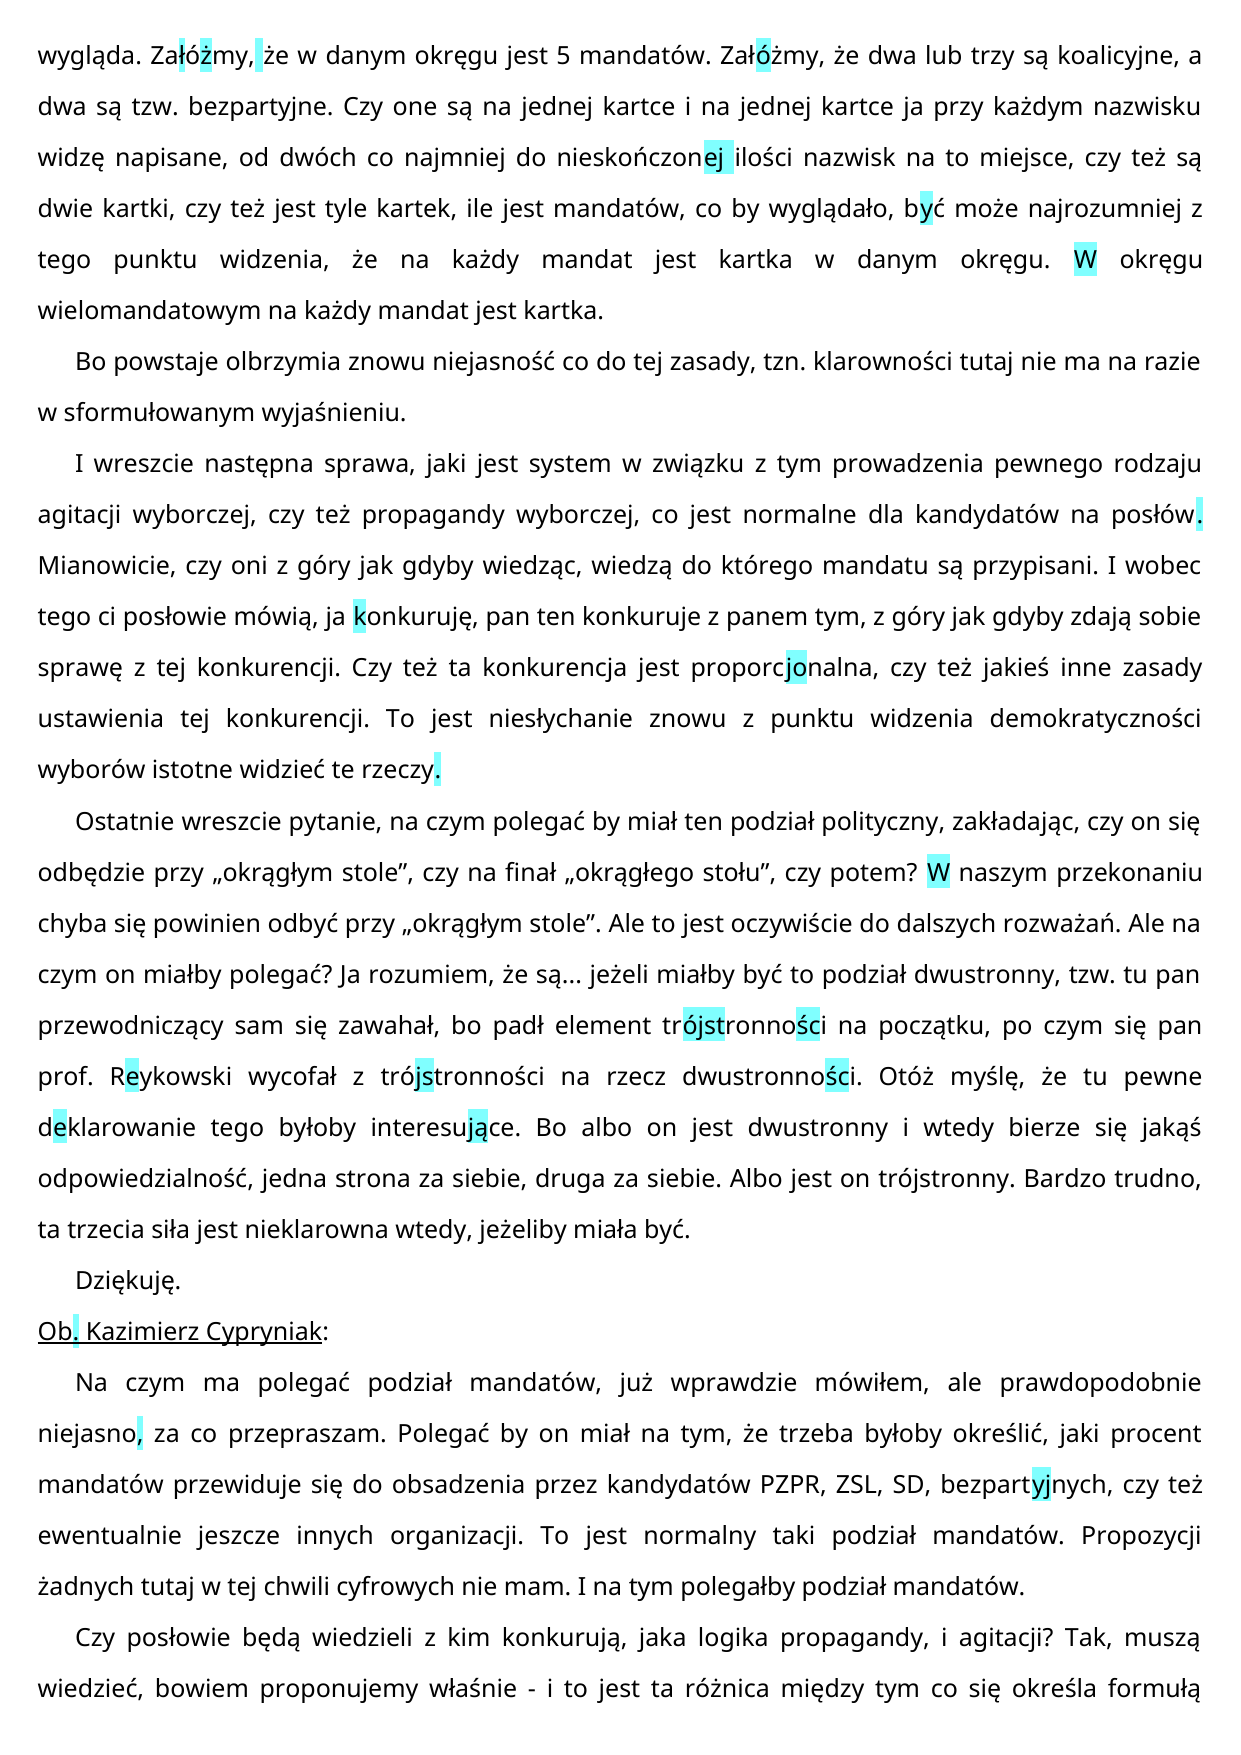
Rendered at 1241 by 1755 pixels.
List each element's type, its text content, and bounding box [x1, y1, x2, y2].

text Na czym ma polegać podział mandatów, już wprawdzie mówiłem, ale prawdopodobnie niejasno, za co przepraszam. Polegać by on miał na tym, że trzeba byłoby określić, jaki procent mandatów przewiduje się do obsadzenia przez kandydatów PZPR, ZSL, SD, bezpartyjnych, czy też ewentualnie jeszcze innych organizacji. To jest normalny taki podział mandatów. Propozycji żadnych tutaj w tej chwili cyfrowych nie mam. I na tym polegałby podział mandatów. [37, 1364, 1203, 1603]
text Ostatnie wreszcie pytanie, na czym polegać by miał ten podział polityczny, zakładając, czy on się odbędzie przy „okrągłym stole”, czy na finał „okrągłego stołu”, czy potem? W naszym przekonaniu chyba się powinien odbyć przy „okrągłym stole”. Ale to jest oczywiście do dalszych rozważań. Ale na czym on miałby polegać? Ja rozumiem, że są... jeżeli miałby być to podział dwustronny, tzw. tu pan przewodniczący sam się zawahał, bo padł element trójstronności na początku, po czym się pan prof. Reykowski wycofał z trójstronności na rzecz dwustronności. Otóż myślę, że tu pewne deklarowanie tego byłoby interesujące. Bo albo on jest dwustronny i wtedy bierze się jakąś odpowiedzialność, jedna strona za siebie, druga za siebie. Albo jest on trójstronny. Bardzo trudno, ta trzecia siła jest nieklarowna wtedy, jeżeliby miała być. [37, 803, 1203, 1246]
text wygląda. Załóżmy, że w danym okręgu jest 5 mandatów. Załóżmy, że dwa lub trzy są koalicyjne, a dwa są tzw. bezpartyjne. Czy one są na jednej kartce i na jednej kartce ja przy każdym nazwisku widzę napisane, od dwóch co najmniej do nieskończonej ilości nazwisk na to miejsce, czy też są dwie kartki, czy też jest tyle kartek, ile jest mandatów, co by wyglądało, być może najrozumniej z tego punktu widzenia, że na każdy mandat jest kartka w danym okręgu. W okręgu wielomandatowym na każdy mandat jest kartka. [37, 37, 1203, 327]
text Bo powstaje olbrzymia znowu niejasność co do tej zasady, tzn. klarowności tutaj nie ma na razie w sformułowanym wyjaśnieniu. [37, 344, 1203, 429]
text Czy posłowie będą wiedzieli z kim konkurują, jaka logika propagandy, i agitacji? Tak, muszą wiedzieć, bowiem proponujemy właśnie - i to jest ta różnica między tym co się określa formułą [37, 1620, 1203, 1705]
text Ob. Kazimierz Cypryniak: [37, 1313, 1203, 1348]
text Dziękuję. [37, 1262, 1203, 1297]
text I wreszcie następna sprawa, jaki jest system w związku z tym prowadzenia pewnego rodzaju agitacji wyborczej, czy też propagandy wyborczej, co jest normalne dla kandydatów na posłów. Mianowicie, czy oni z góry jak gdyby wiedząc, wiedzą do którego mandatu są przypisani. I wobec tego ci posłowie mówią, ja konkuruję, pan ten konkuruje z panem tym, z góry jak gdyby zdają sobie sprawę z tej konkurencji. Czy też ta konkurencja jest proporcjonalna, czy też jakieś inne zasady ustawienia tej konkurencji. To jest niesłychanie znowu z punktu widzenia demokratyczności wyborów istotne widzieć te rzeczy. [37, 446, 1203, 786]
